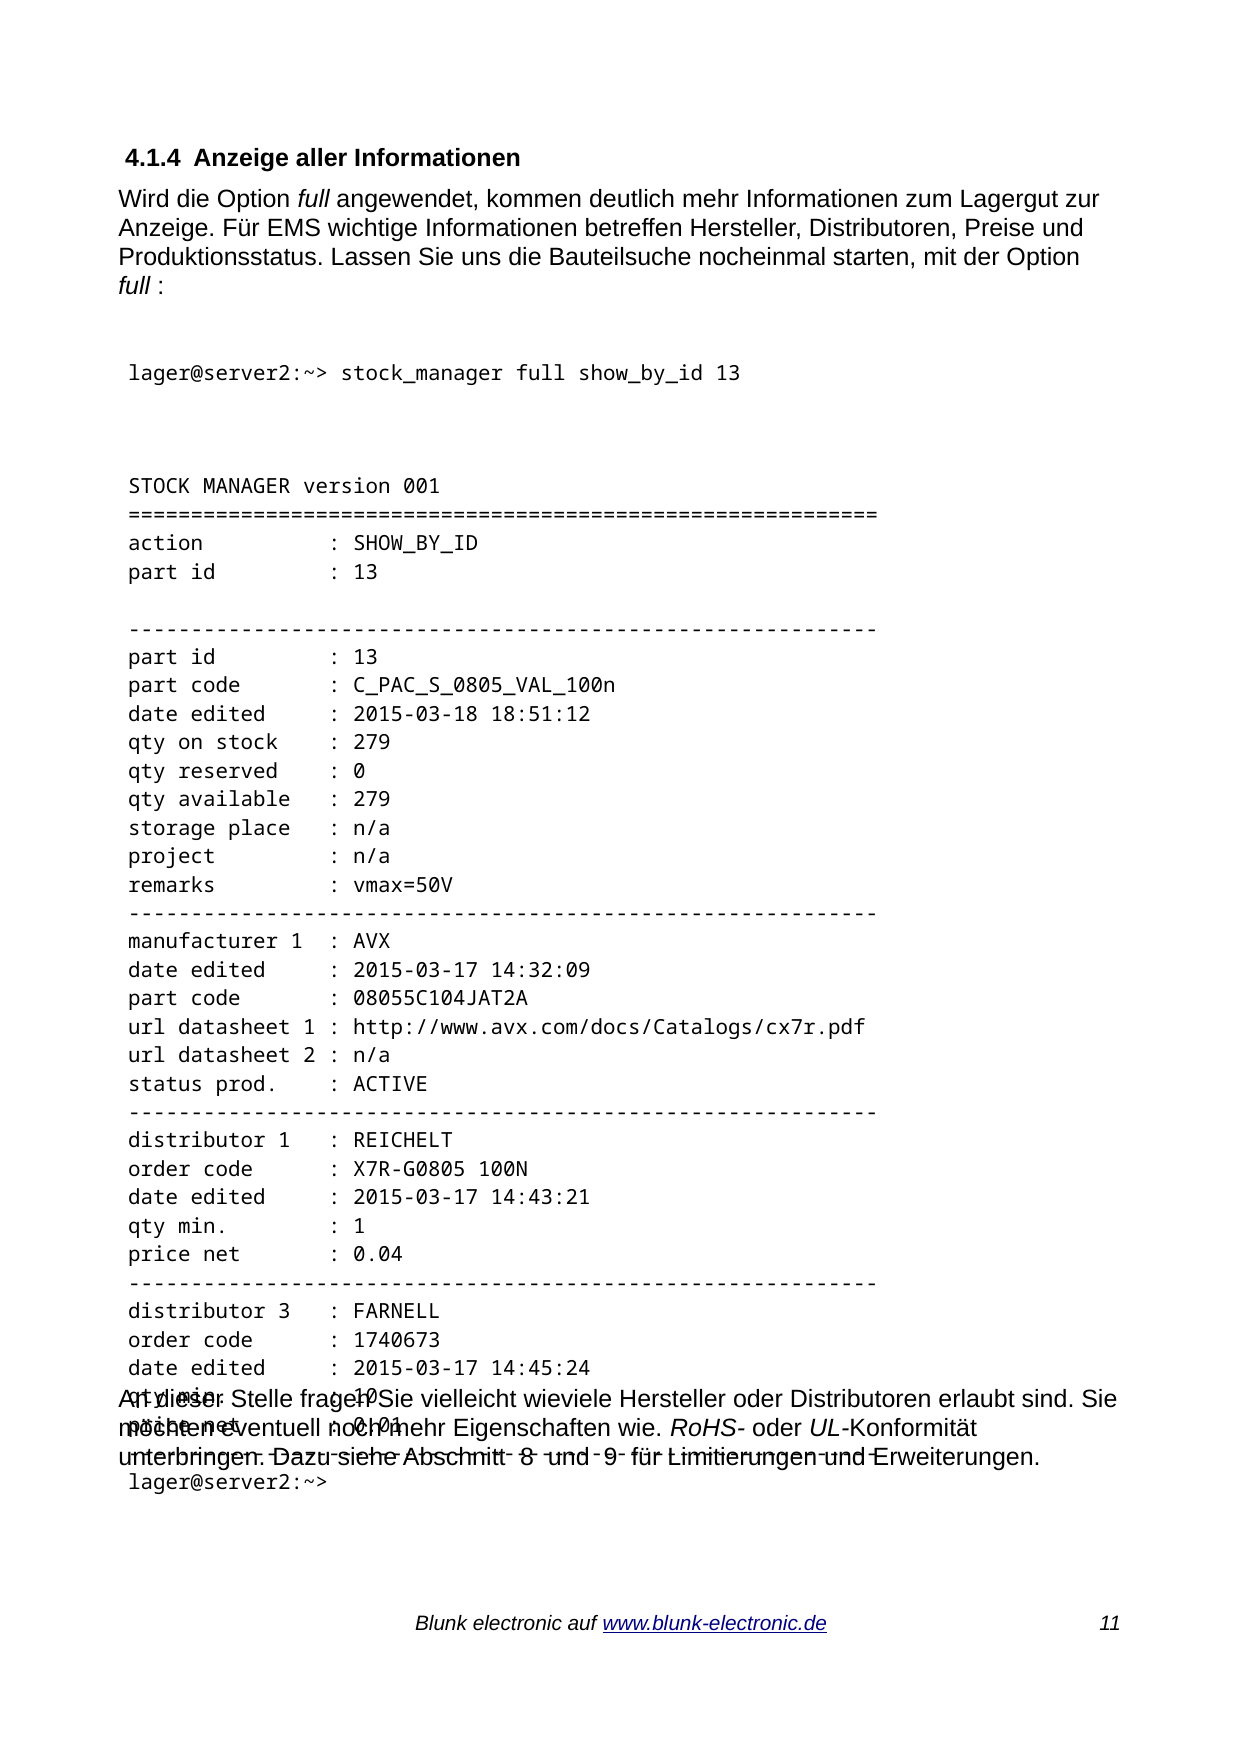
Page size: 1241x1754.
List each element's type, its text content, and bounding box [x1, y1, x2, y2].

text An dieser Stelle fragen Sie vielleicht wieviele Hersteller oder Distributoren erlaubt sind. Sie möchten eventuell noch mehr Eigenschaften wie. RoHS- oder UL-Konformität unterbringen. Dazu siehe Abschnitt 8 und 9 für Limitierungen und Erweiterungen. [118, 1384, 1123, 1471]
subtitle Anzeige aller Informationen [118, 143, 1123, 172]
text Wird die Option full angewendet, kommen deutlich mehr Informationen zum Lagergut zur Anzeige. Für EMS wichtige Informationen betreffen Hersteller, Distributoren, Preise und Produktionsstatus. Lassen Sie uns die Bauteilsuche nocheinmal starten, mit der Option full : [118, 184, 1123, 299]
